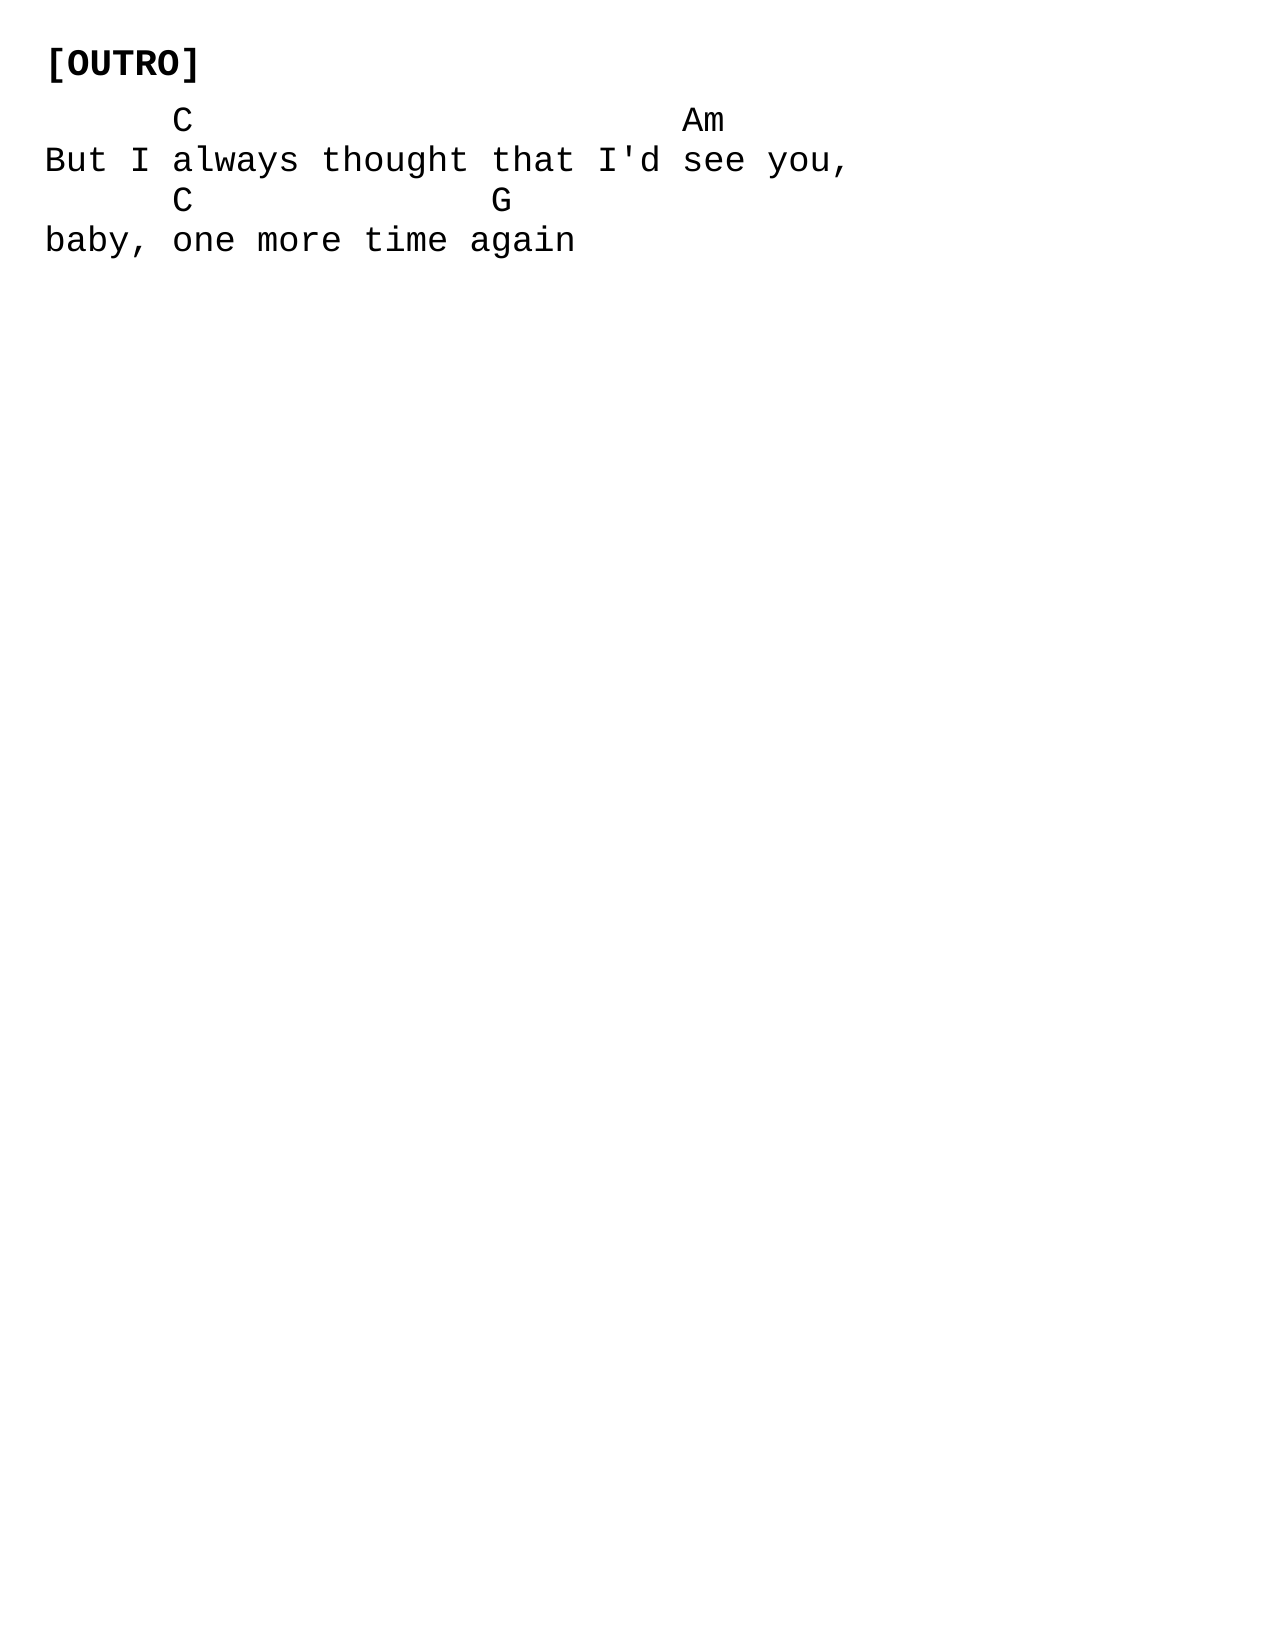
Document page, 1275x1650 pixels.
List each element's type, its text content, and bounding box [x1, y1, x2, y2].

subtitle [OUTRO] [44, 44, 1231, 87]
text But I always thought that I'd see you, [44, 142, 1231, 182]
text baby, one more time again [44, 222, 1231, 262]
text C G [44, 182, 1231, 222]
text C Am [44, 102, 1231, 142]
